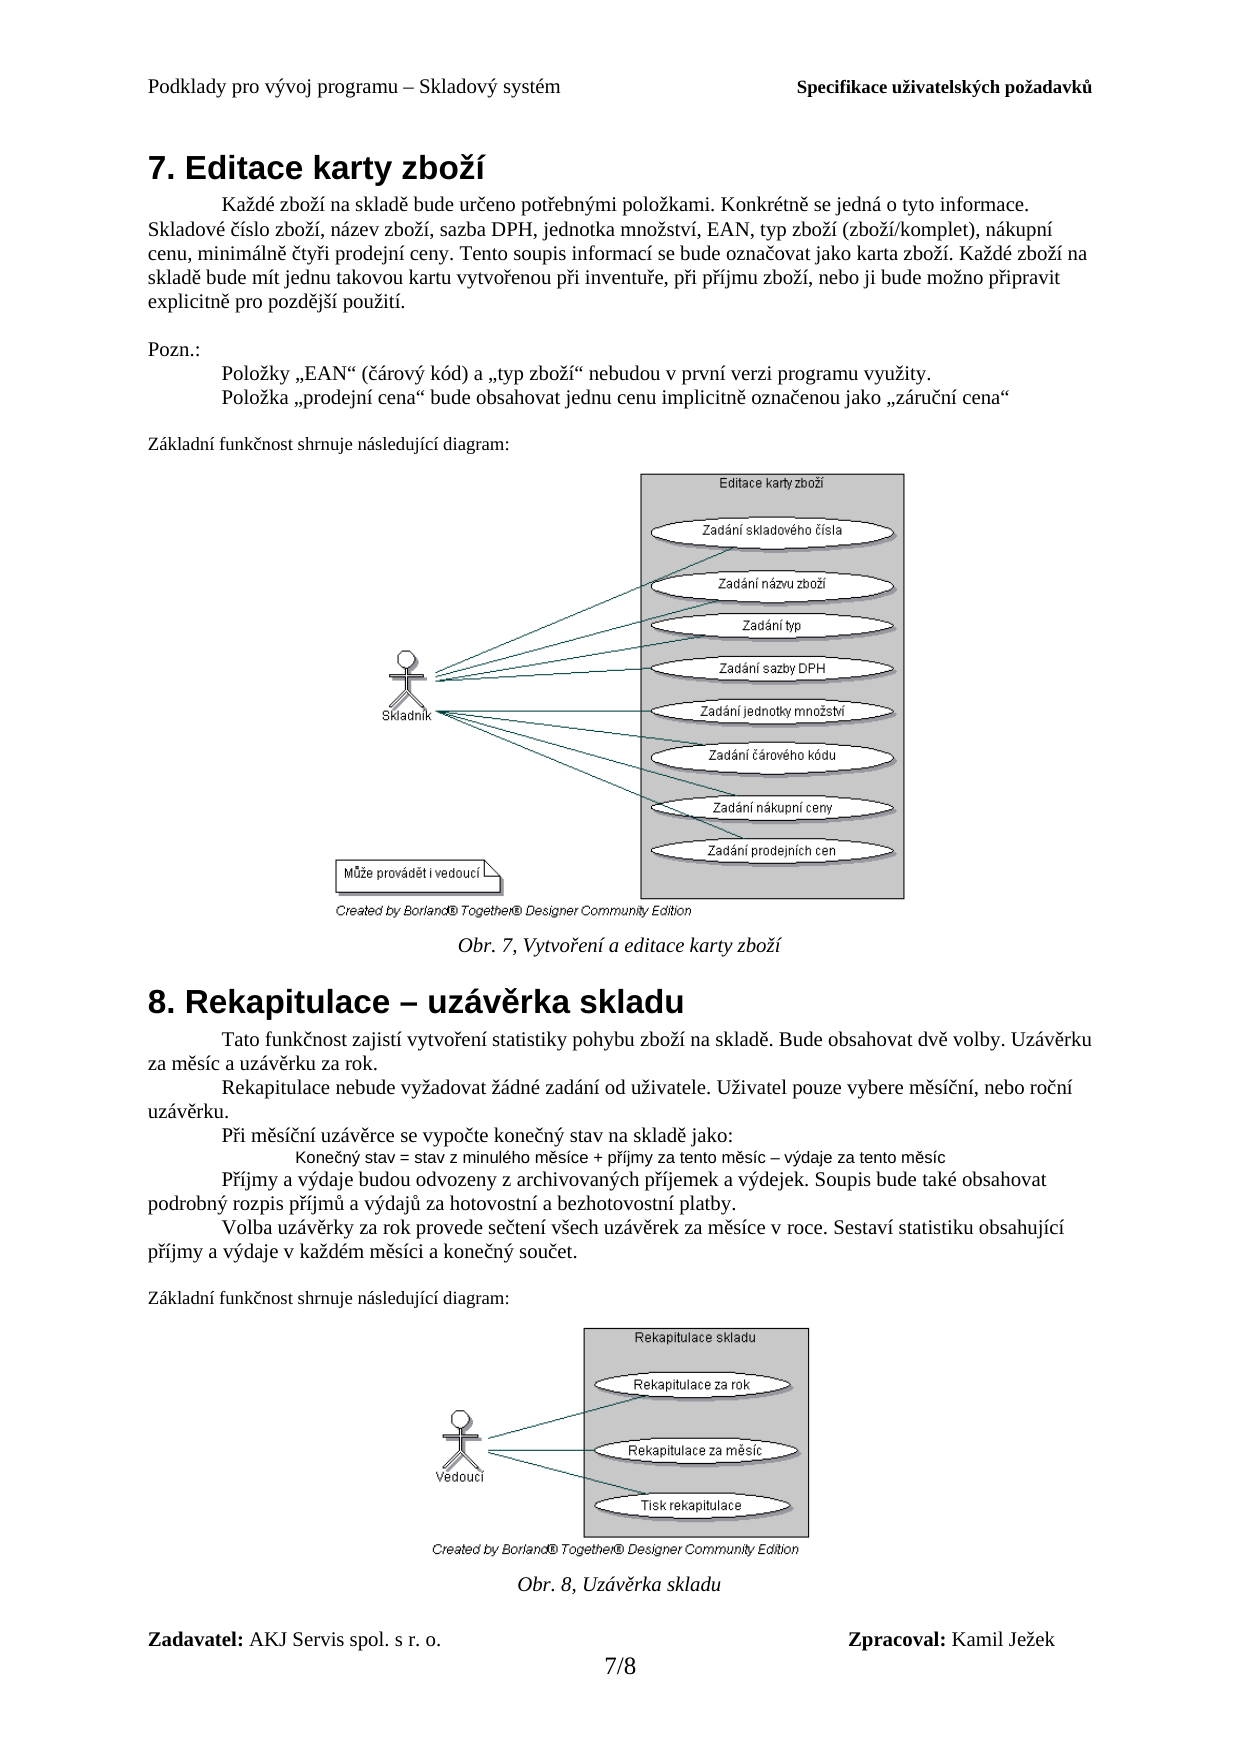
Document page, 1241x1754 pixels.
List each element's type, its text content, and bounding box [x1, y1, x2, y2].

text Rekapitulace nebude vyžadovat žádné zadání od uživatele. Uživatel pouze vybere měsíční, nebo roční uzávěrku. [148, 1075, 1092, 1123]
text Každé zboží na skladě bude určeno potřebnými položkami. Konkrétně se jedná o tyto informace. Skladové číslo zboží, název zboží, sazba DPH, jednotka množství, EAN, typ zboží (zboží/komplet), nákupní cenu, minimálně čtyři prodejní ceny. Tento soupis informací se bude označovat jako karta zboží. Každé zboží na skladě bude mít jednu takovou kartu vytvořenou při inventuře, při příjmu zboží, nebo ji bude možno připravit explicitně pro pozdější použití. [148, 192, 1092, 313]
text Při měsíční uzávěrce se vypočte konečný stav na skladě jako: [148, 1123, 1092, 1147]
subtitle 8. Rekapitulace – uzávěrka skladu [148, 982, 1092, 1021]
text Obr. 7, Vytvoření a editace karty zboží [148, 933, 1092, 957]
text Obr. 8, Uzávěrka skladu [148, 1572, 1092, 1596]
text Položka „prodejní cena“ bude obsahovat jednu cenu implicitně označenou jako „záruční cena“ [148, 385, 1092, 409]
picture [325, 463, 915, 925]
text Položky „EAN“ (čárový kód) a „typ zboží“ nebudou v první verzi programu využity. [148, 361, 1092, 385]
text Tato funkčnost zajistí vytvoření statistiky pohybu zboží na skladě. Bude obsahovat dvě volby. Uzávěrku za měsíc a uzávěrku za rok. [148, 1027, 1092, 1075]
text Volba uzávěrky za rok provede sečtení všech uzávěrek za měsíce v roce. Sestaví statistiku obsahující příjmy a výdaje v každém měsíci a konečný součet. [148, 1215, 1092, 1263]
text Konečný stav = stav z minulého měsíce + příjmy za tento měsíc – výdaje za tento měsíc [148, 1147, 1092, 1167]
text Základní funkčnost shrnuje následující diagram: [148, 1287, 1092, 1308]
text Základní funkčnost shrnuje následující diagram: [148, 433, 1092, 454]
subtitle 7. Editace karty zboží [148, 148, 1092, 186]
picture [421, 1317, 820, 1564]
text Pozn.: [148, 337, 1092, 361]
text Příjmy a výdaje budou odvozeny z archivovaných příjemek a výdejek. Soupis bude také obsahovat podrobný rozpis příjmů a výdajů za hotovostní a bezhotovostní platby. [148, 1167, 1092, 1215]
